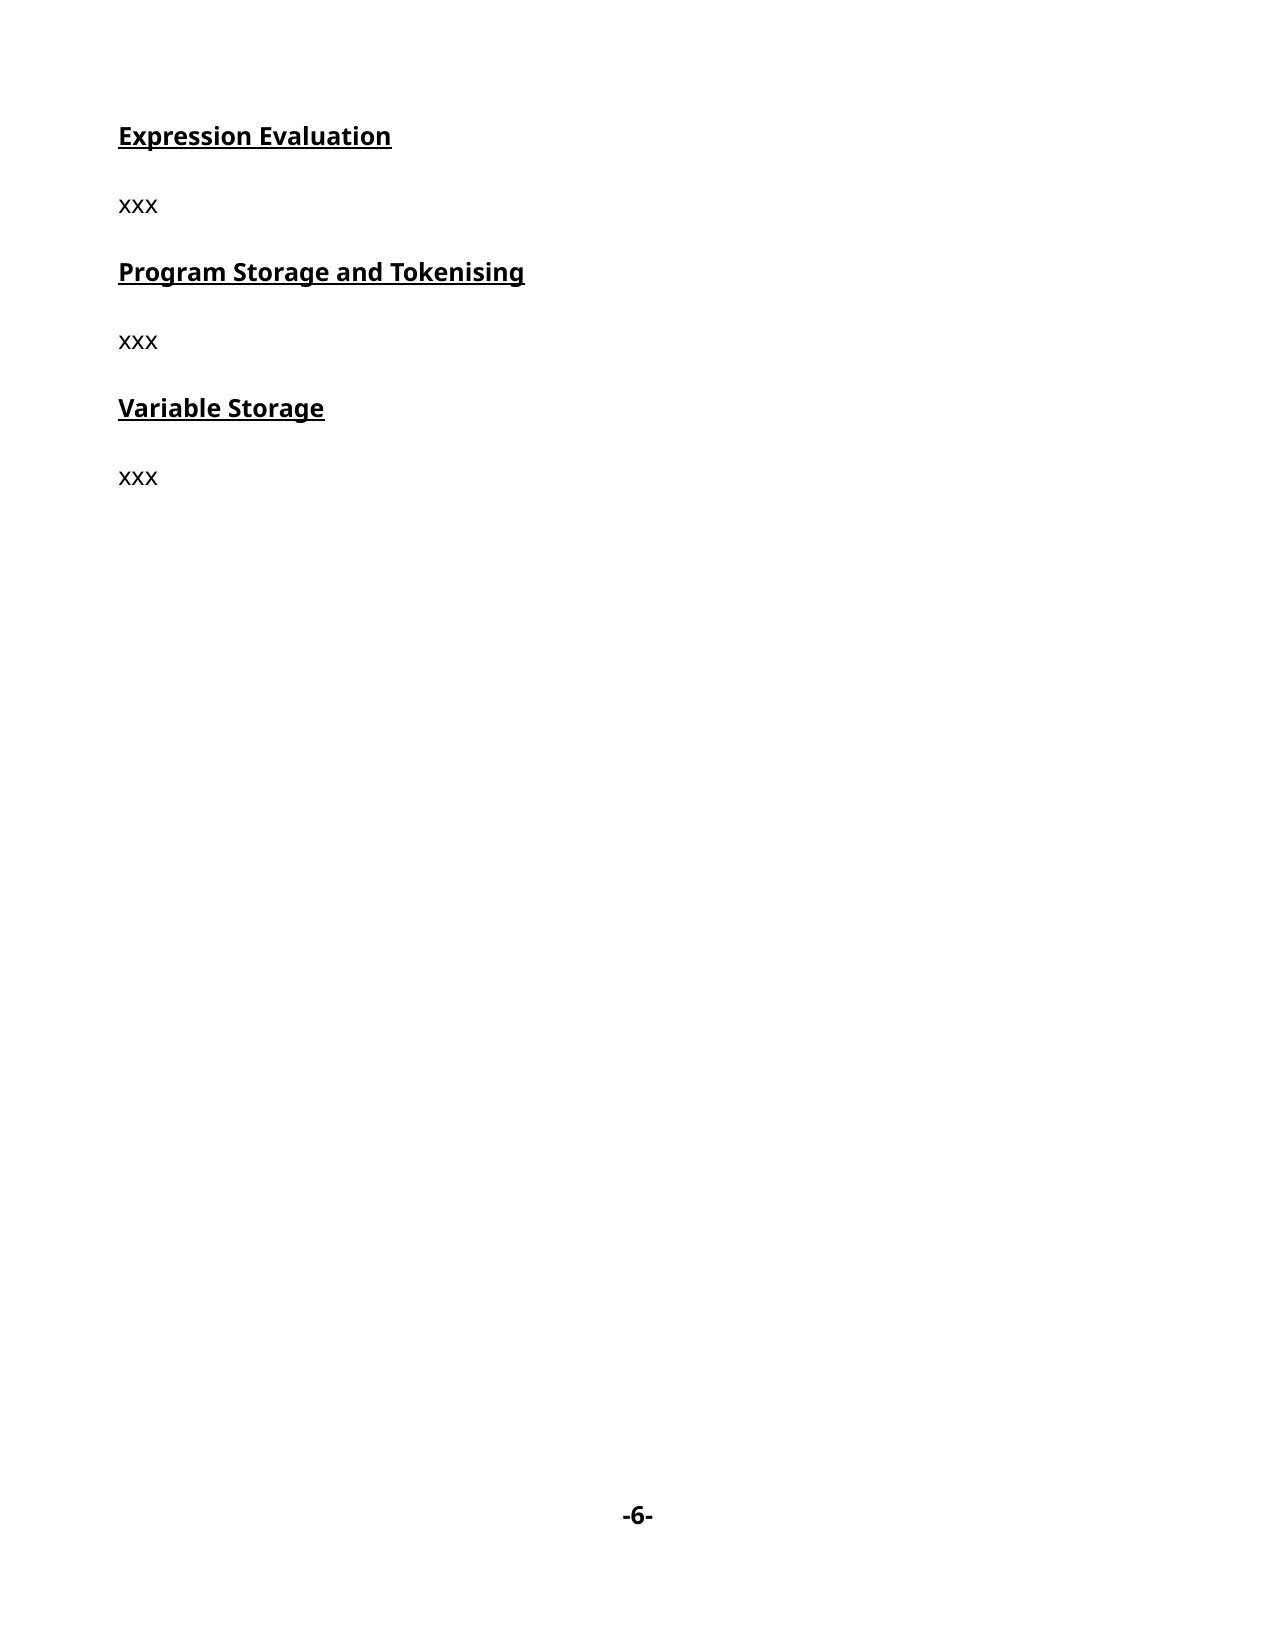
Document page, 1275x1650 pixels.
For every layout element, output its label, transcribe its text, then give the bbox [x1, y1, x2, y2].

text Program Storage and Tokenising [118, 254, 1157, 288]
text xxx [118, 322, 1157, 357]
text Variable Storage [118, 391, 1157, 425]
text Expression Evaluation [118, 118, 1157, 152]
text xxx [118, 459, 1157, 493]
text xxx [118, 186, 1157, 220]
